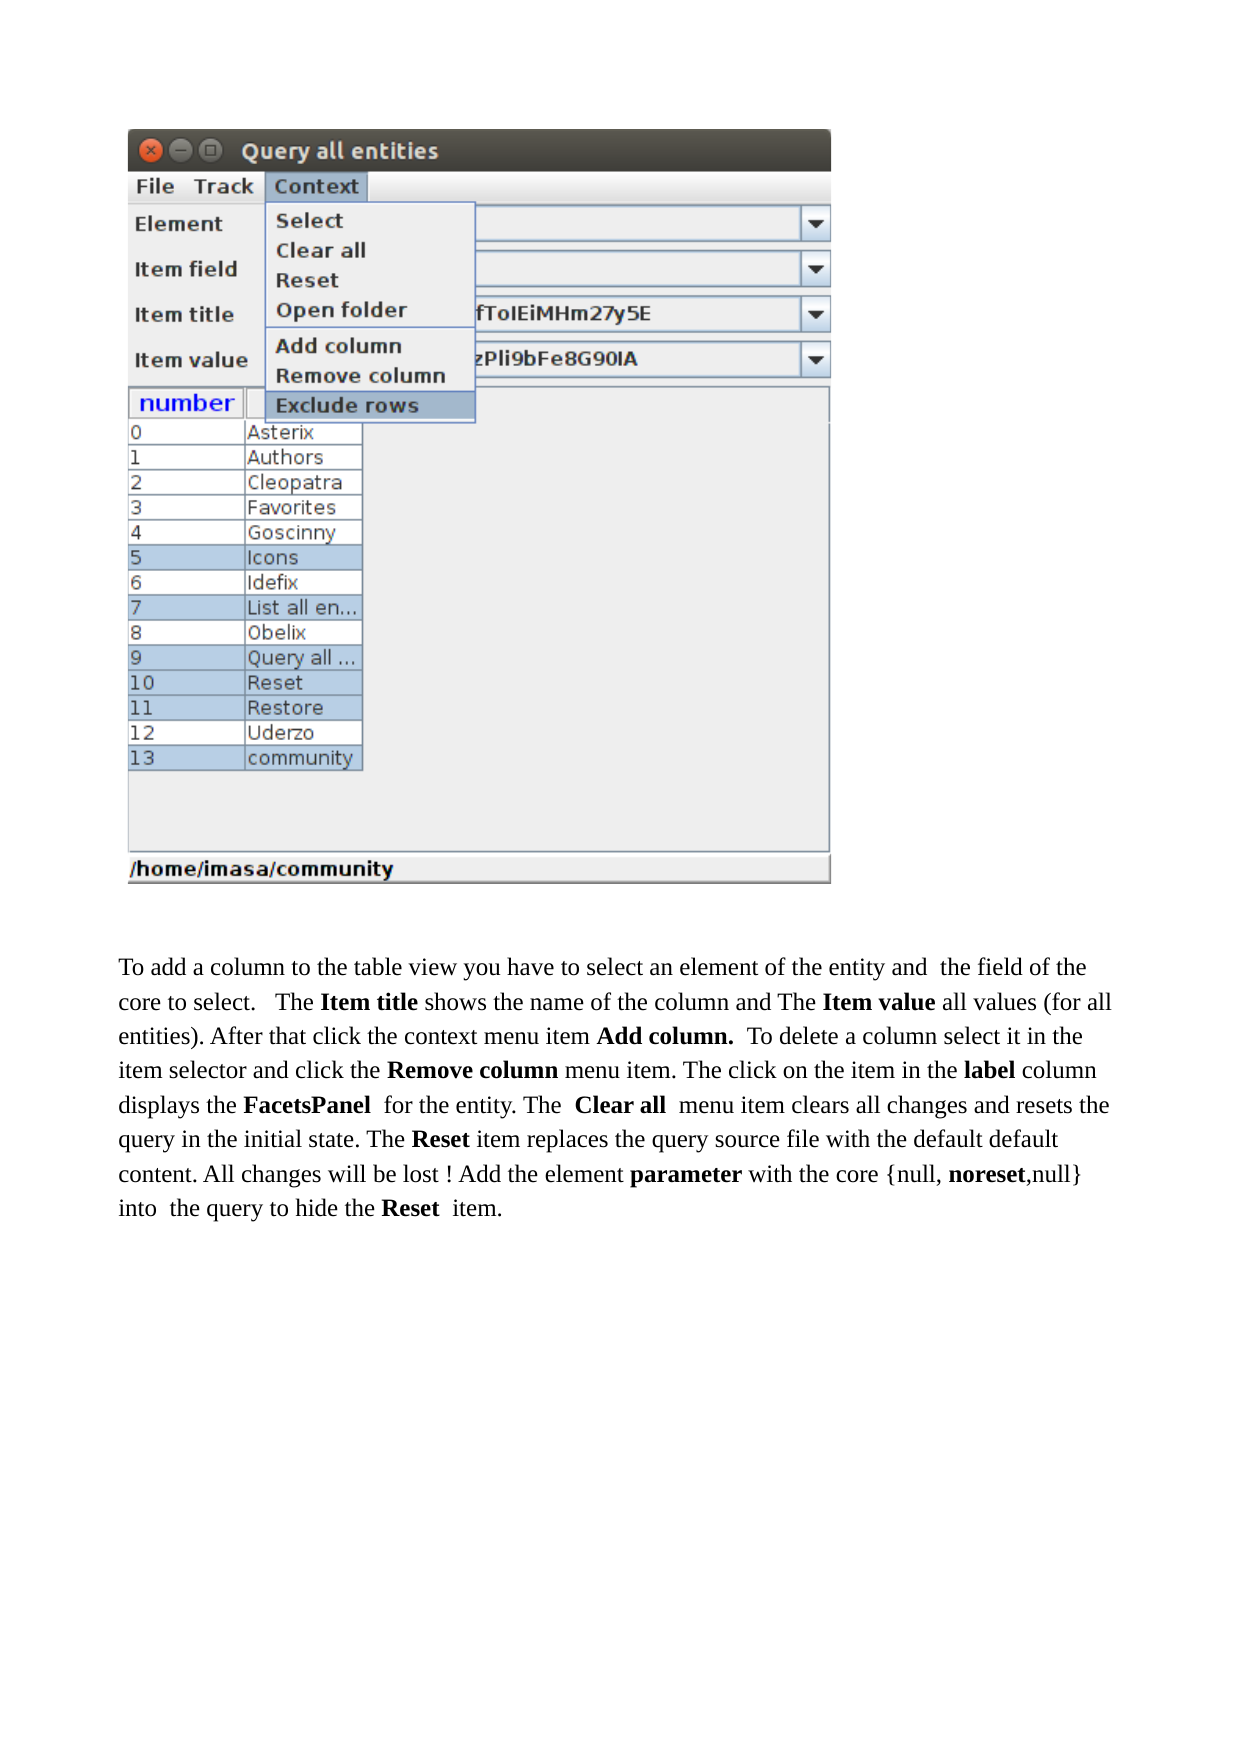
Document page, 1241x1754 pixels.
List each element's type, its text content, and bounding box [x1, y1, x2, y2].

picture [127, 129, 832, 884]
text To add a column to the table view you have to select an element of the entity and the field of the core to select. The Item title shows the name of the column and The Item value all values (for all entities). After that click the context menu item Add column. To delete a column select it in the item selector and click the Remove column menu item. The click on the item in the label column displays the FacetsPanel for the entity. The Clear all menu item clears all changes and resets the query in the initial state. The Reset item replaces the query source file with the default default content. All changes will be lost ! Add the element parameter with the core {null, noreset,null} into the query to hide the Reset item. [118, 952, 1122, 1222]
